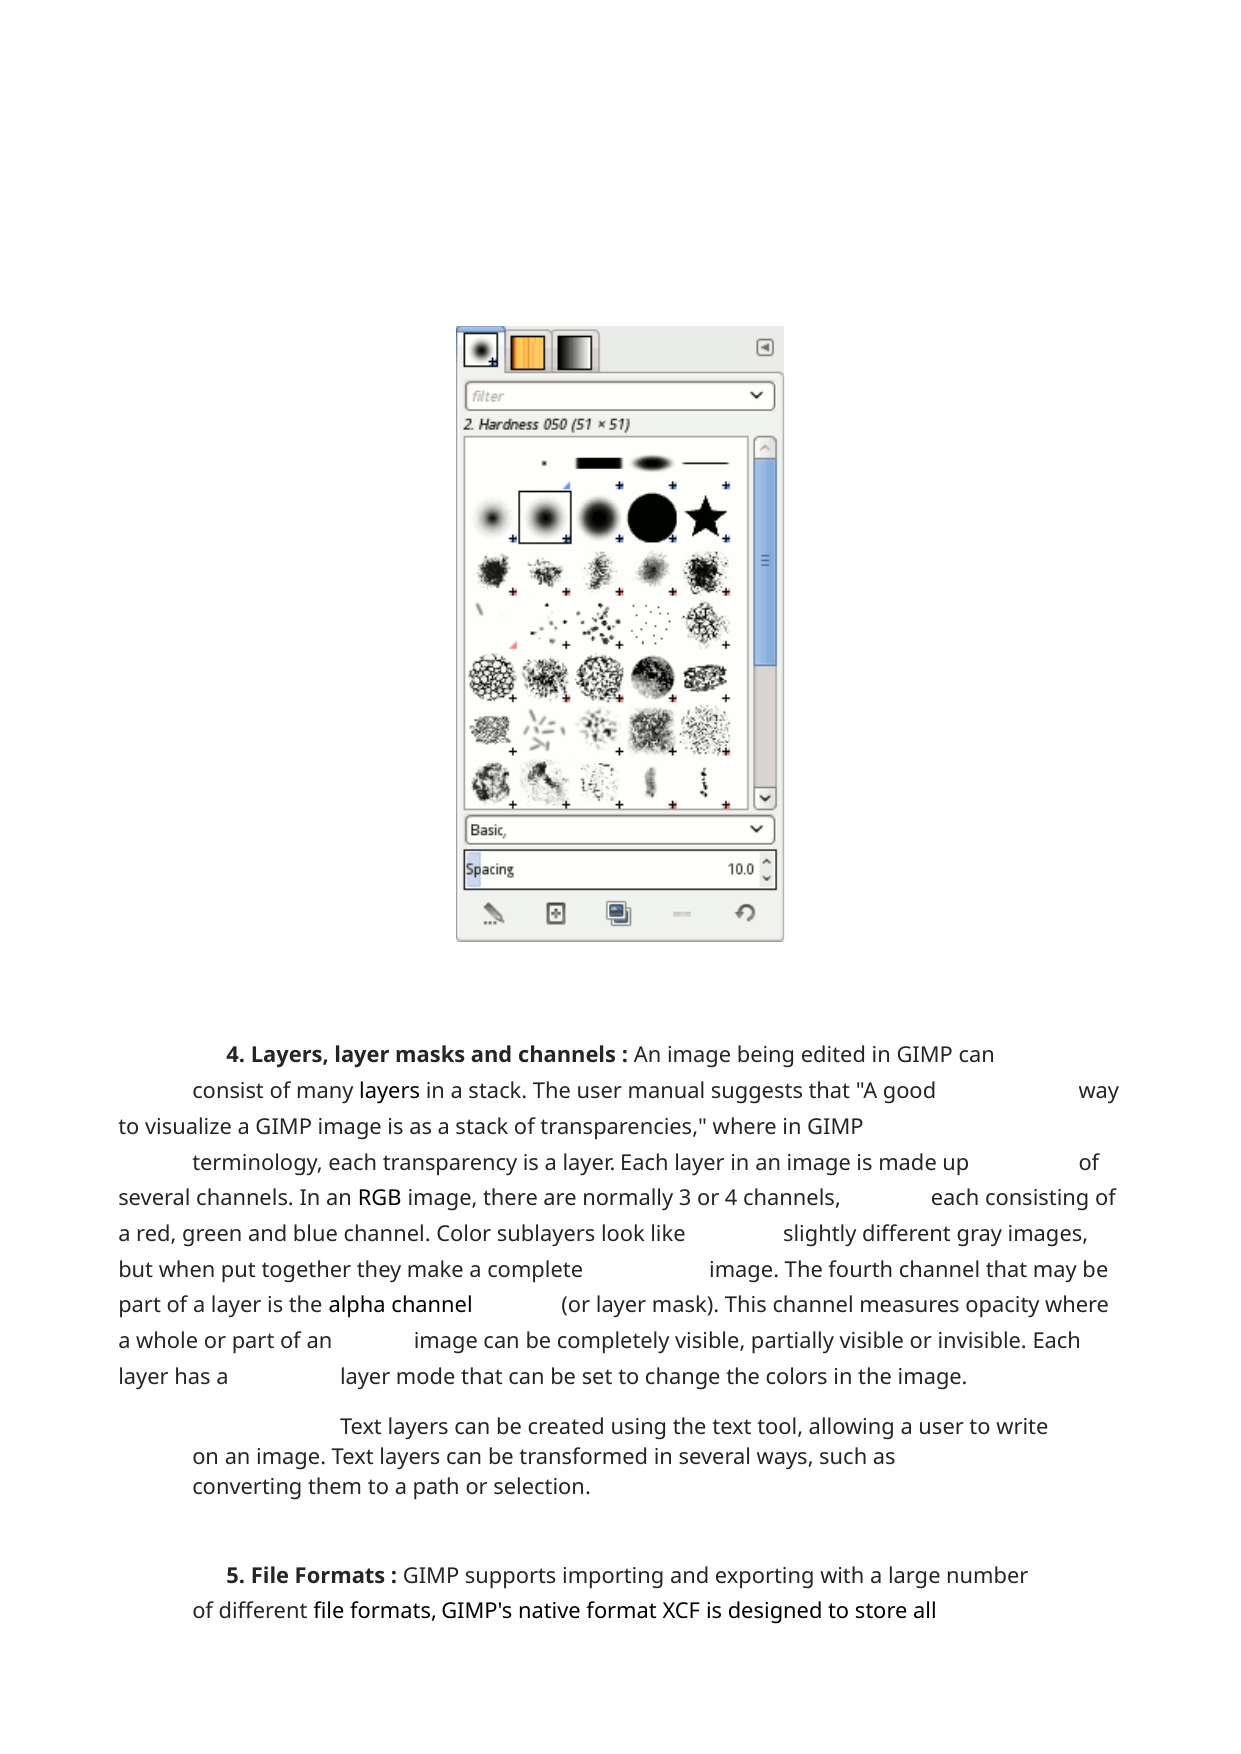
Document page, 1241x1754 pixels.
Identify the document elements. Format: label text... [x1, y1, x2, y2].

text 4. Layers, layer masks and channels : An image being edited in GIMP can consist of many layers in a stack. The user manual suggests that "A good way to visualize a GIMP image is as a stack of transparencies," where in GIMP terminology, each transparency is a layer. Each layer in an image is made up of several channels. In an RGB image, there are normally 3 or 4 channels, each consisting of a red, green and blue channel. Color sublayers look like slightly different gray images, but when put together they make a complete image. The fourth channel that may be part of a layer is the alpha channel (or layer mask). This channel measures opacity where a whole or part of an image can be completely visible, partially visible or invisible. Each layer has a layer mode that can be set to change the colors in the image. [118, 1039, 1122, 1391]
text 5. File Formats : GIMP supports importing and exporting with a large number of different file formats, GIMP's native format XCF is designed to store all [118, 1559, 1122, 1625]
text Text layers can be created using the text tool, allowing a user to write on an image. Text layers can be transformed in several ways, such as converting them to a path or selection. [118, 1411, 1122, 1501]
picture [456, 326, 785, 942]
